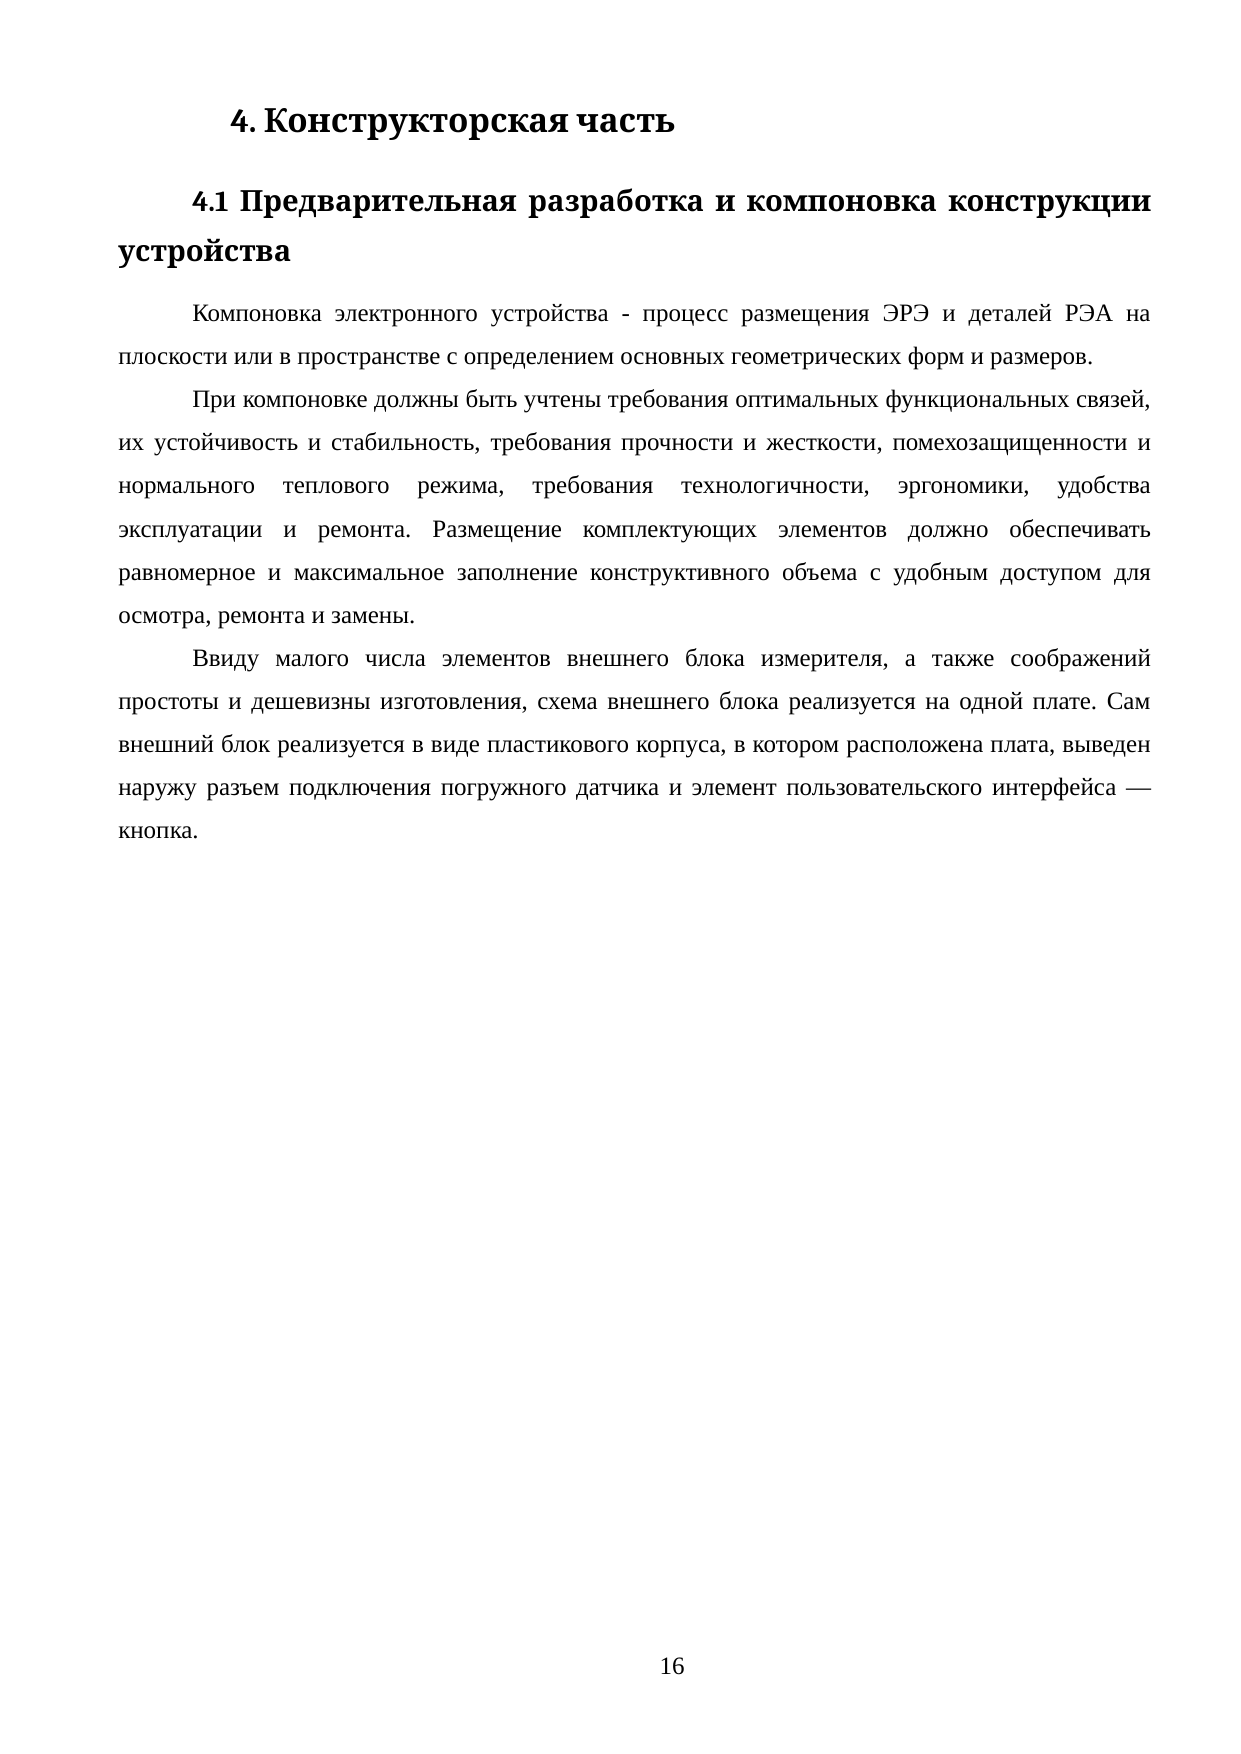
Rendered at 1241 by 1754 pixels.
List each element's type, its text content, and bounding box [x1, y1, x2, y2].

text Ввиду малого числа элементов внешнего блока измерителя, а также соображений простоты и дешевизны изготовления, схема внешнего блока реализуется на одной плате. Сам внешний блок реализуется в виде пластикового корпуса, в котором расположена плата, выведен наружу разъем подключения погружного датчика и элемент пользовательского интерфейса — кнопка. [118, 643, 1152, 844]
subtitle 4.1 Предварительная разработка и компоновка конструкции устройства [118, 185, 1152, 269]
text Компоновка электронного устройства - процесс размещения ЭРЭ и деталей РЭА на плоскости или в пространстве с определением основных геометрических форм и размеров. [118, 298, 1152, 370]
subtitle 4. Конструкторская часть [118, 102, 1152, 141]
text При компоновке должны быть учтены требования оптимальных функциональных связей, их устойчивость и стабильность, требования прочности и жесткости, помехозащищенности и нормального теплового режима, требования технологичности, эргономики, удобства эксплуатации и ремонта. Размещение комплектующих элементов должно обеспечивать равномерное и максимальное заполнение конструктивного объема с удобным доступом для осмотра, ремонта и замены. [118, 384, 1152, 629]
